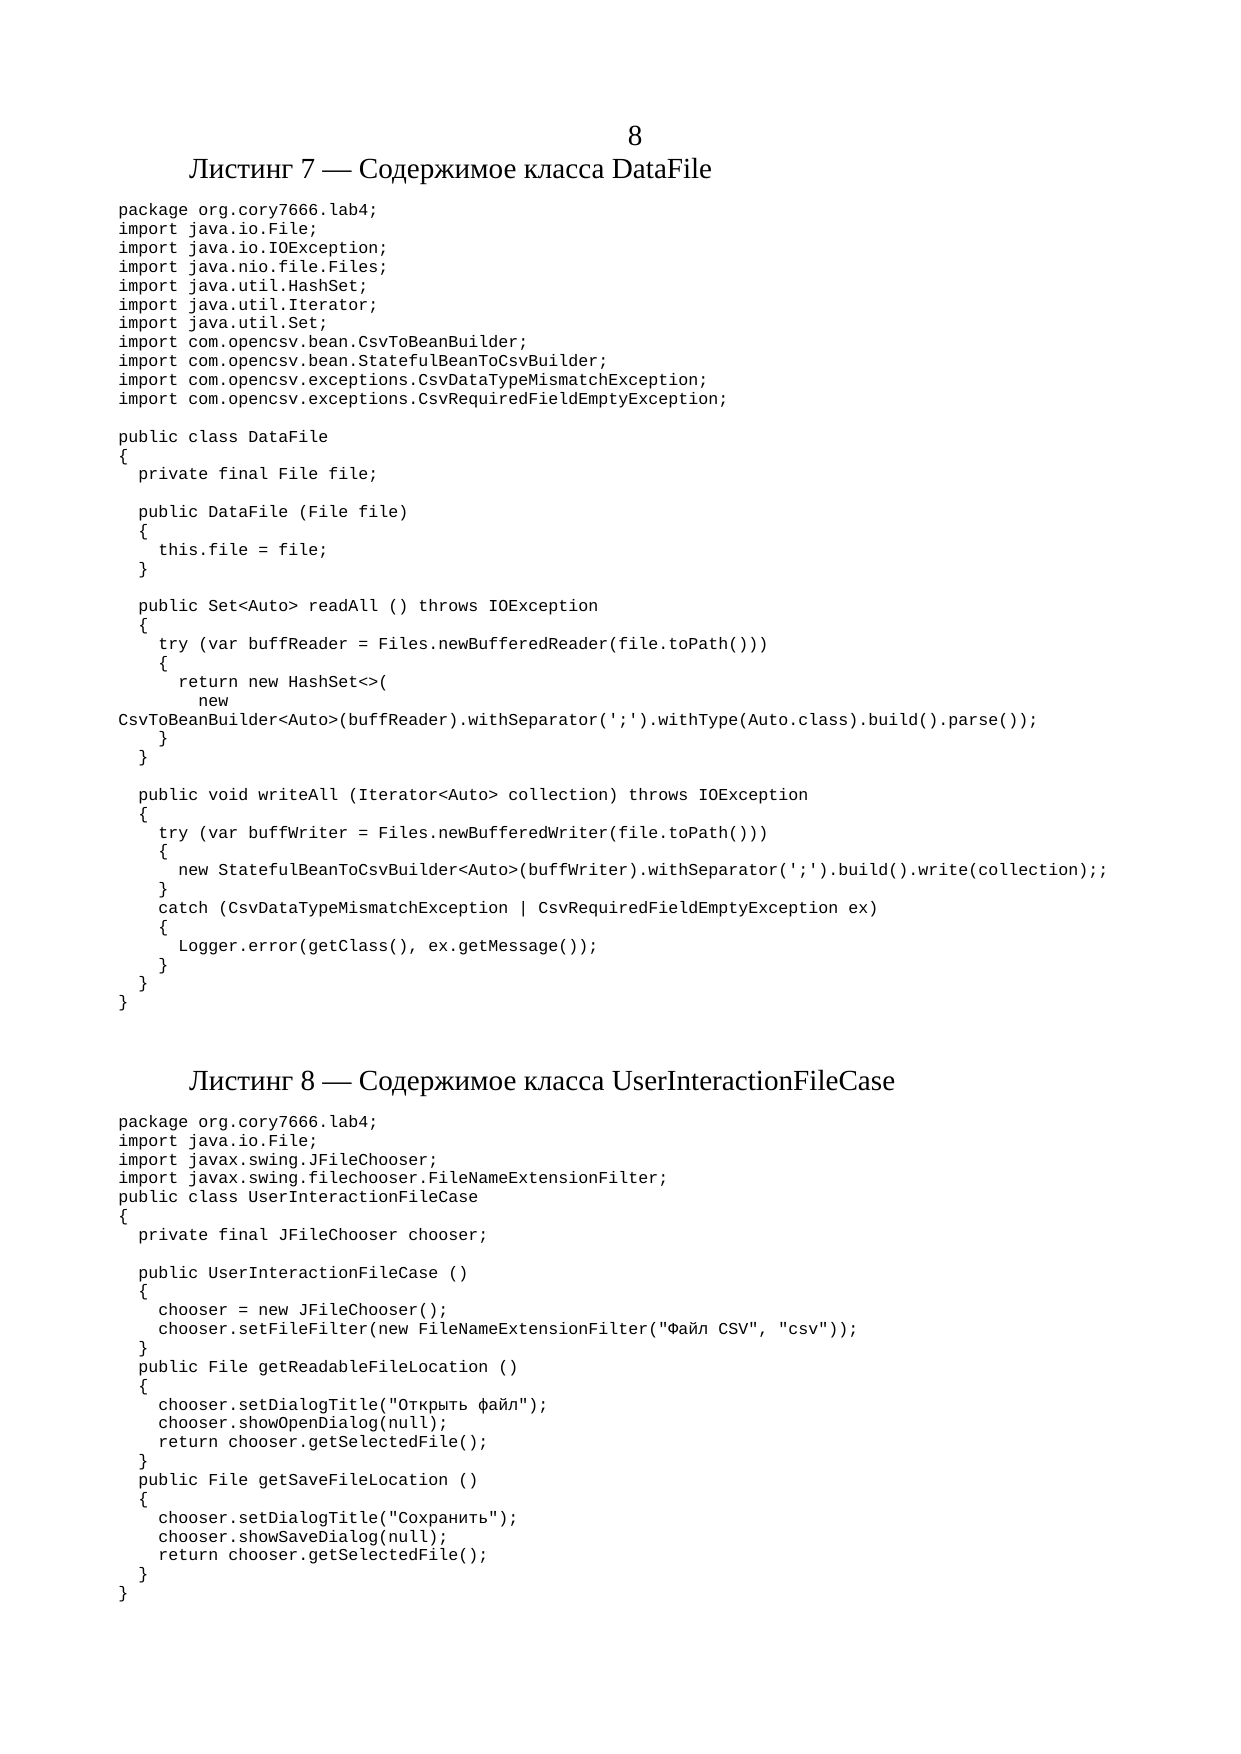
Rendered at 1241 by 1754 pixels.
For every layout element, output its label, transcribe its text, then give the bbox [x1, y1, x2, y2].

text import java.io.File; [118, 1132, 1152, 1151]
text catch (CsvDataTypeMismatchException | CsvRequiredFieldEmptyException ex) [118, 899, 1152, 918]
text new CsvToBeanBuilder<Auto>(buffReader).withSeparator(';').withType(Auto.class).build().parse()); [118, 692, 1152, 730]
text return chooser.getSelectedFile(); [118, 1434, 1152, 1453]
text { [118, 805, 1152, 824]
text chooser = new JFileChooser(); [118, 1302, 1152, 1321]
text public class DataFile [118, 428, 1152, 447]
text } [118, 956, 1152, 975]
text Листинг 8 — Содержимое класса UserInteractionFileCase [118, 1063, 1152, 1097]
text } [118, 560, 1152, 579]
text } [118, 1585, 1152, 1603]
text } [118, 1453, 1152, 1472]
text return new HashSet<>( [118, 673, 1152, 692]
text public File getReadableFileLocation () [118, 1358, 1152, 1377]
text new StatefulBeanToCsvBuilder<Auto>(buffWriter).withSeparator(';').build().write(collection);; [118, 862, 1152, 881]
text import com.opencsv.bean.CsvToBeanBuilder; [118, 334, 1152, 353]
text import java.io.IOException; [118, 240, 1152, 258]
text import com.opencsv.exceptions.CsvRequiredFieldEmptyException; [118, 391, 1152, 409]
text Logger.error(getClass(), ex.getMessage()); [118, 937, 1152, 956]
text chooser.showOpenDialog(null); [118, 1415, 1152, 1434]
text } [118, 1339, 1152, 1358]
text import java.util.Iterator; [118, 296, 1152, 315]
text public File getSaveFileLocation () [118, 1472, 1152, 1490]
text { [118, 1377, 1152, 1396]
text import java.io.File; [118, 221, 1152, 240]
text } [118, 975, 1152, 994]
text { [118, 1283, 1152, 1302]
text chooser.showSaveDialog(null); [118, 1528, 1152, 1547]
text { [118, 447, 1152, 466]
text Листинг 7 — Содержимое класса DataFile [118, 152, 1152, 185]
text public UserInteractionFileCase () [118, 1264, 1152, 1283]
text public DataFile (File file) [118, 504, 1152, 522]
text import com.opencsv.exceptions.CsvDataTypeMismatchException; [118, 372, 1152, 391]
text public class UserInteractionFileCase [118, 1189, 1152, 1208]
text { [118, 1490, 1152, 1509]
text { [118, 617, 1152, 636]
text } [118, 994, 1152, 1013]
text package org.cory7666.lab4; [118, 202, 1152, 221]
text import javax.swing.JFileChooser; [118, 1151, 1152, 1170]
text return chooser.getSelectedFile(); [118, 1547, 1152, 1566]
text } [118, 730, 1152, 749]
text package org.cory7666.lab4; [118, 1113, 1152, 1132]
text chooser.setFileFilter(new FileNameExtensionFilter("Файл CSV", "csv")); [118, 1321, 1152, 1339]
text try (var buffWriter = Files.newBufferedWriter(file.toPath())) [118, 824, 1152, 843]
text try (var buffReader = Files.newBufferedReader(file.toPath())) [118, 636, 1152, 654]
text { [118, 654, 1152, 673]
text { [118, 918, 1152, 937]
text import java.util.HashSet; [118, 277, 1152, 296]
text chooser.setDialogTitle("Открыть файл"); [118, 1396, 1152, 1415]
text { [118, 843, 1152, 862]
text public void writeAll (Iterator<Auto> collection) throws IOException [118, 786, 1152, 805]
text { [118, 522, 1152, 541]
text private final File file; [118, 466, 1152, 485]
text this.file = file; [118, 541, 1152, 560]
text } [118, 1566, 1152, 1585]
text public Set<Auto> readAll () throws IOException [118, 598, 1152, 617]
text import javax.swing.filechooser.FileNameExtensionFilter; [118, 1170, 1152, 1189]
text import java.util.Set; [118, 315, 1152, 334]
text chooser.setDialogTitle("Сохранить"); [118, 1509, 1152, 1528]
text import java.nio.file.Files; [118, 258, 1152, 277]
text private final JFileChooser chooser; [118, 1226, 1152, 1245]
text } [118, 881, 1152, 899]
text import com.opencsv.bean.StatefulBeanToCsvBuilder; [118, 353, 1152, 372]
text } [118, 749, 1152, 768]
text { [118, 1208, 1152, 1226]
